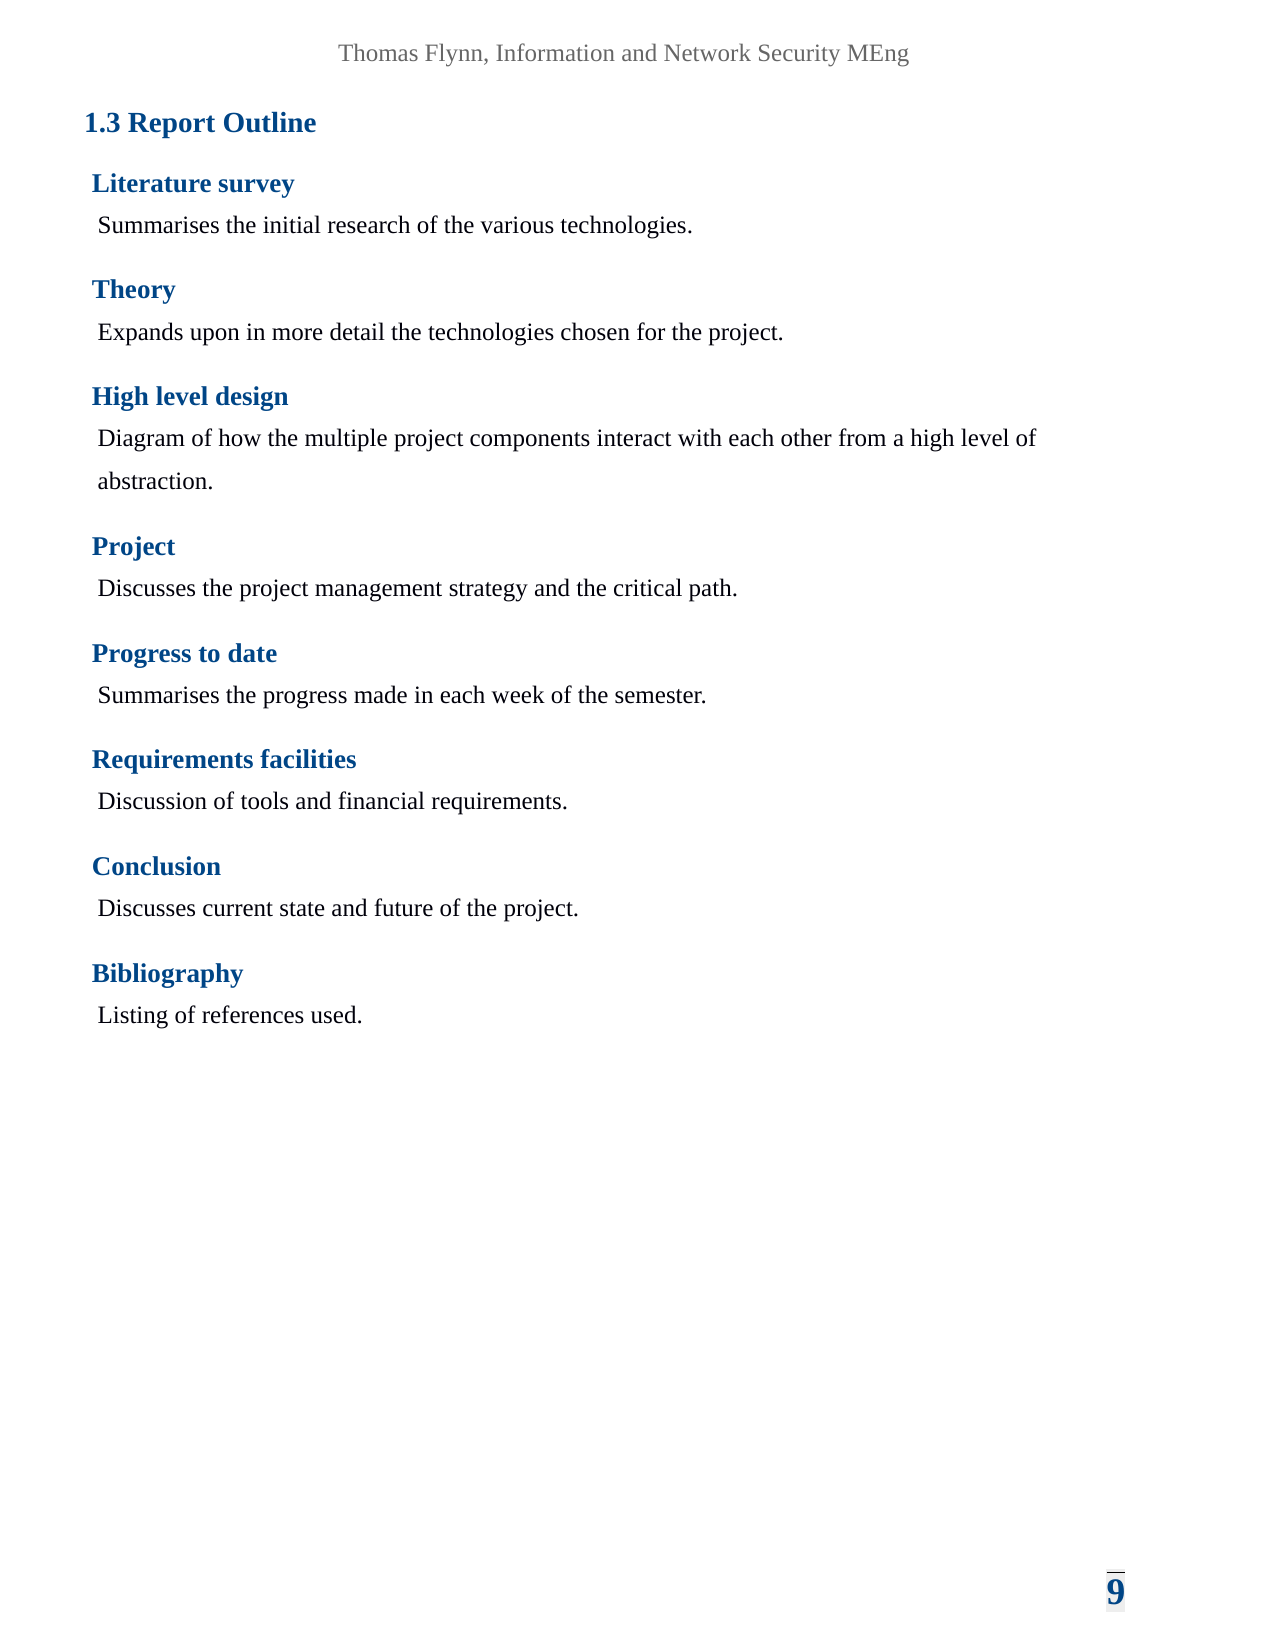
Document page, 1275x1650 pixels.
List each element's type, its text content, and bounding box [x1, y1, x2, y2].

text Discusses the project management strategy and the critical path. [97, 573, 1125, 602]
subtitle High level design [92, 380, 1125, 411]
text Diagram of how the multiple project components interact with each other from a high level of abstraction. [97, 423, 1125, 495]
subtitle Requirements facilities [92, 743, 1125, 774]
subtitle Project [92, 530, 1125, 561]
text Discussion of tools and financial requirements. [97, 786, 1125, 815]
text Summarises the progress made in each week of the semester. [97, 680, 1125, 708]
subtitle Conclusion [92, 850, 1125, 881]
text Discusses current state and future of the project. [97, 893, 1125, 922]
text Summarises the initial research of the various technologies. [97, 210, 1125, 239]
subtitle Literature survey [92, 167, 1125, 198]
text Expands upon in more detail the technologies chosen for the project. [97, 317, 1125, 345]
text Listing of references used. [97, 1000, 1125, 1028]
subtitle 1.3 Report Outline [81, 105, 1125, 138]
subtitle Theory [92, 274, 1125, 305]
subtitle Progress to date [92, 637, 1125, 668]
subtitle Bibliography [92, 957, 1125, 988]
